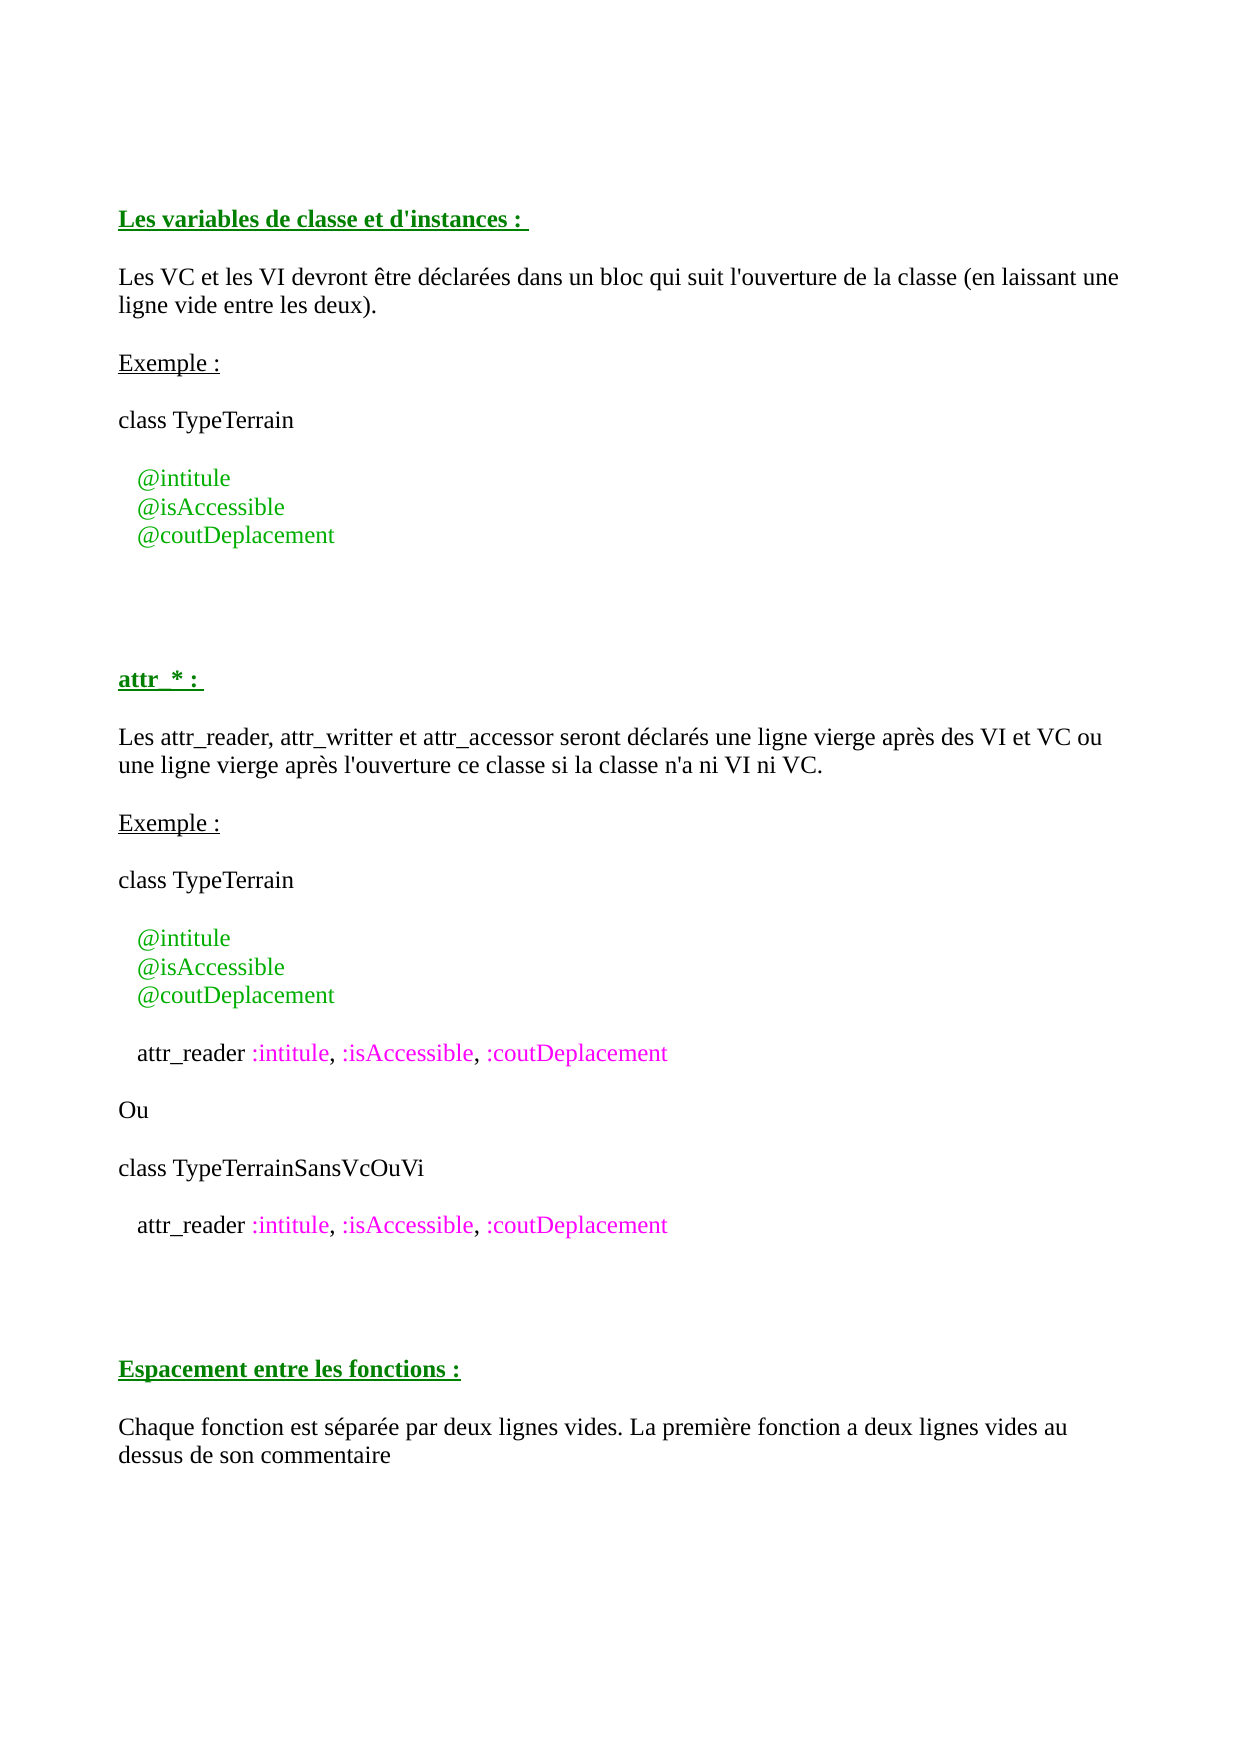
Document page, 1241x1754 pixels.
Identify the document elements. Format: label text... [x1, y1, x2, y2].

text Exemple : [118, 808, 1122, 837]
text Les attr_reader, attr_writter et attr_accessor seront déclarés une ligne vierge après des VI et VC ou une ligne vierge après l'ouverture ce classe si la classe n'a ni VI ni VC. [118, 722, 1122, 779]
text attr_reader :intitule, :isAccessible, :coutDeplacement [118, 1038, 1122, 1067]
text attr_* : [118, 664, 1122, 693]
text Les VC et les VI devront être déclarées dans un bloc qui suit l'ouverture de la classe (en laissant une ligne vide entre les deux). [118, 262, 1122, 319]
text attr_reader :intitule, :isAccessible, :coutDeplacement [118, 1211, 1122, 1239]
text @intitule [118, 923, 1122, 952]
text class TypeTerrain [118, 406, 1122, 434]
text @coutDeplacement [118, 521, 1122, 549]
text @intitule [118, 463, 1122, 492]
text Exemple : [118, 348, 1122, 377]
text @coutDeplacement [118, 981, 1122, 1009]
text @isAccessible [118, 952, 1122, 981]
text Les variables de classe et d'instances : [118, 204, 1122, 233]
text Espacement entre les fonctions : [118, 1354, 1122, 1383]
text Chaque fonction est séparée par deux lignes vides. La première fonction a deux lignes vides au dessus de son commentaire [118, 1412, 1122, 1469]
text class TypeTerrainSansVcOuVi [118, 1153, 1122, 1182]
text @isAccessible [118, 492, 1122, 521]
text class TypeTerrain [118, 866, 1122, 894]
text Ou [118, 1096, 1122, 1124]
